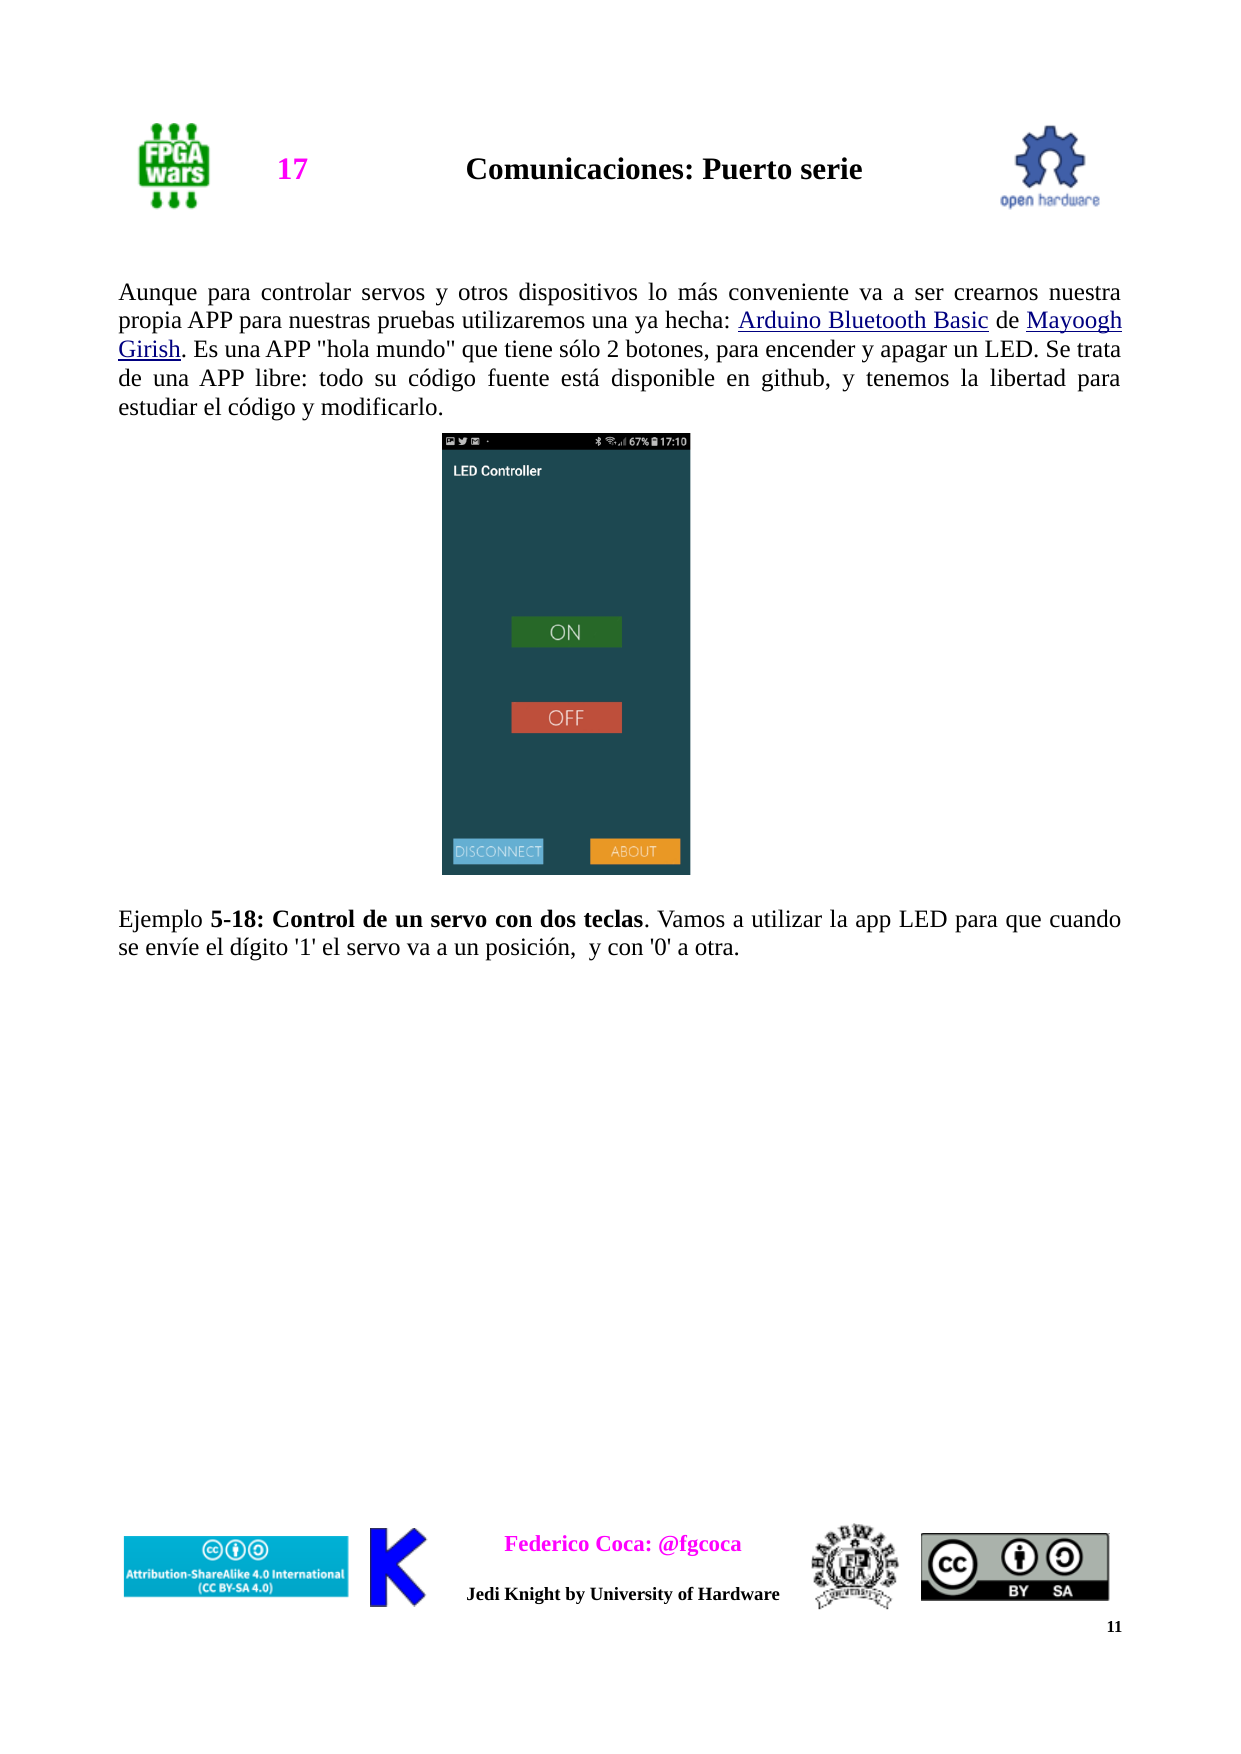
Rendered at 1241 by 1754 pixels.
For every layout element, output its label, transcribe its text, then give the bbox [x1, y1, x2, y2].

picture [811, 1523, 901, 1611]
picture [132, 123, 222, 213]
picture [370, 1528, 428, 1607]
text Ejemplo 5-18: Control de un servo con dos teclas. Vamos a utilizar la app LED para que cuando se envíe el dígito '1' el servo va a un posición, y con '0' a otra. [118, 904, 1122, 961]
picture [442, 433, 691, 875]
picture [996, 123, 1106, 213]
picture [123, 1536, 349, 1598]
text Aunque para controlar servos y otros dispositivos lo más conveniente va a ser crearnos nuestra propia APP para nuestras pruebas utilizaremos una ya hecha: Arduino Bluetooth Basic de Mayoogh Girish. Es una APP "hola mundo" que tiene sólo 2 botones, para encender y apagar un LED. Se trata de una APP libre: todo su código fuente está disponible en github, y tenemos la libertad para estudiar el código y modificarlo. [118, 277, 1122, 421]
picture [921, 1533, 1110, 1601]
